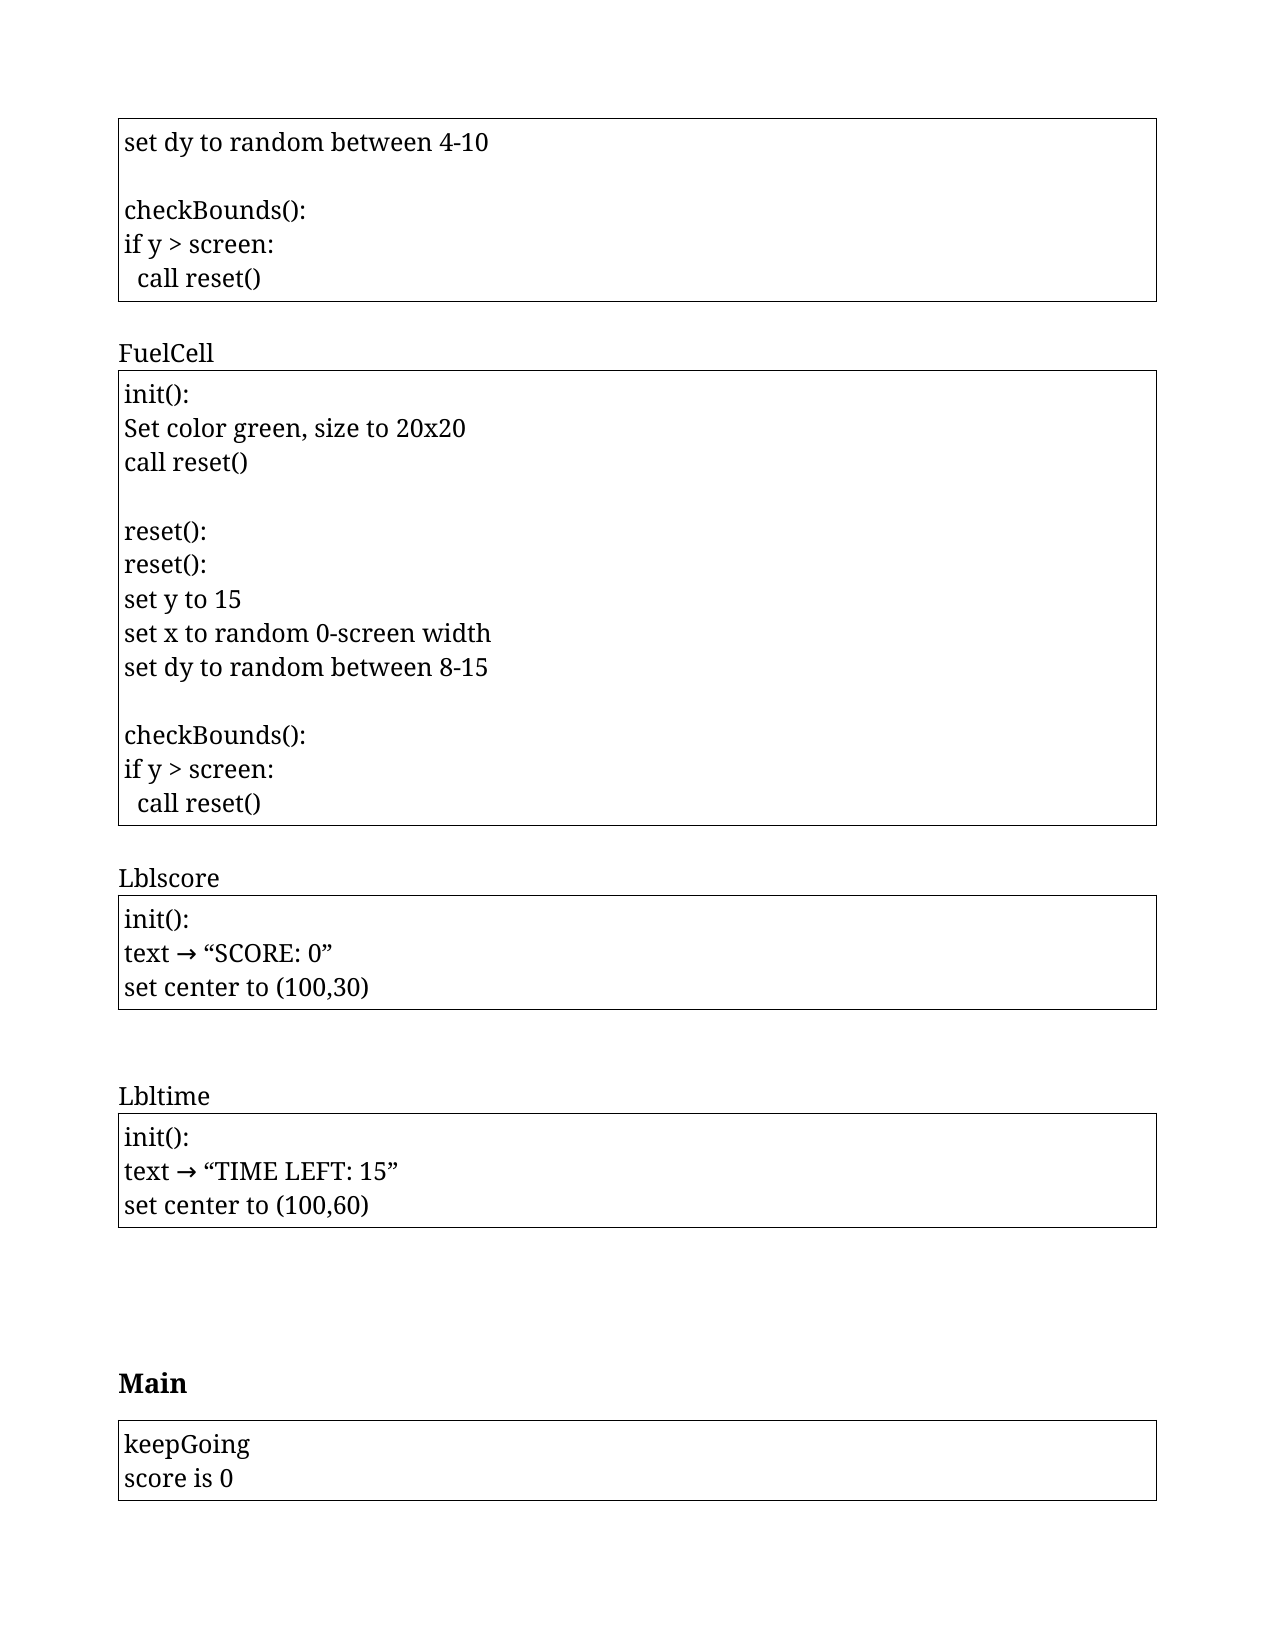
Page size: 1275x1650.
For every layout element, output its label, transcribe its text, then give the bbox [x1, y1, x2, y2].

text Main [118, 1364, 1157, 1401]
table_header set dy to random between 4-10 checkBounds(): if y > screen: call reset() [119, 119, 1156, 301]
table_header init(): Set color green, size to 20x20 call reset() reset(): reset(): set y to 15 set x to random 0-screen width set dy to random between 8-15 checkBounds(): if y > screen: call reset() [119, 371, 1156, 825]
text Lbltime [118, 1078, 1157, 1112]
table_header init(): text → “SCORE: 0” set center to (100,30) [119, 896, 1156, 1009]
table_header keepGoing score is 0 [119, 1421, 1156, 1500]
text Lblscore [118, 861, 1157, 894]
table_header init(): text → “TIME LEFT: 15” set center to (100,60) [119, 1114, 1156, 1227]
text FuelCell [118, 336, 1157, 370]
